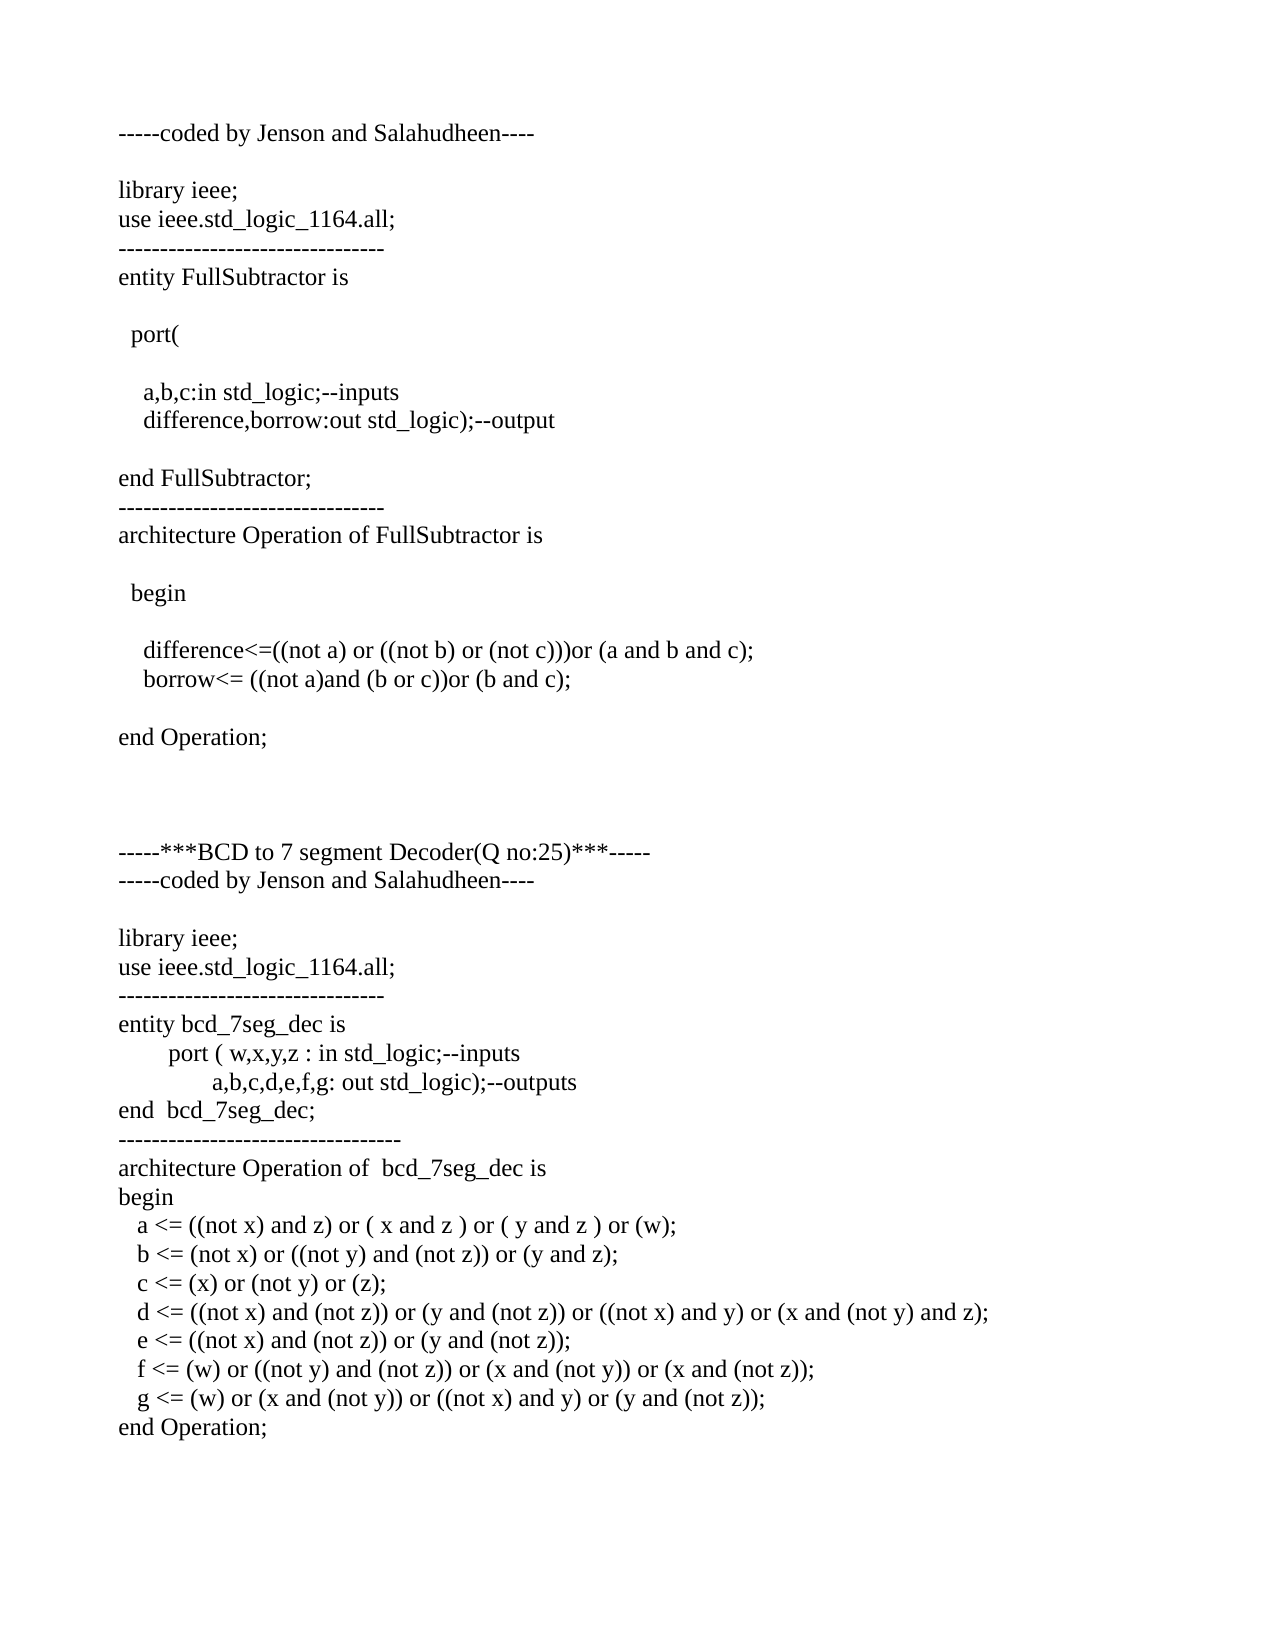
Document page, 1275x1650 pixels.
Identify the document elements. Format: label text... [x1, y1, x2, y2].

text entity FullSubtractor is [118, 262, 1157, 291]
text architecture Operation of FullSubtractor is [118, 521, 1157, 549]
text a <= ((not x) and z) or ( x and z ) or ( y and z ) or (w); [118, 1211, 1157, 1239]
text port ( w,x,y,z : in std_logic;--inputs [118, 1038, 1157, 1067]
text end FullSubtractor; [118, 463, 1157, 492]
text -------------------------------- [118, 492, 1157, 521]
text library ieee; [118, 923, 1157, 952]
text ---------------------------------- [118, 1124, 1157, 1153]
text a,b,c:in std_logic;--inputs [118, 377, 1157, 406]
text -----***BCD to 7 segment Decoder(Q no:25)***----- [118, 837, 1157, 866]
text begin [118, 578, 1157, 607]
text borrow<= ((not a)and (b or c))or (b and c); [118, 664, 1157, 693]
text use ieee.std_logic_1164.all; [118, 952, 1157, 981]
text end bcd_7seg_dec; [118, 1096, 1157, 1124]
text architecture Operation of bcd_7seg_dec is [118, 1153, 1157, 1182]
text end Operation; [118, 1412, 1157, 1441]
text -------------------------------- [118, 981, 1157, 1009]
text -----coded by Jenson and Salahudheen---- [118, 866, 1157, 894]
text a,b,c,d,e,f,g: out std_logic);--outputs [118, 1067, 1157, 1096]
text d <= ((not x) and (not z)) or (y and (not z)) or ((not x) and y) or (x and (not y) and z); [118, 1297, 1157, 1326]
text c <= (x) or (not y) or (z); [118, 1268, 1157, 1297]
text library ieee; [118, 176, 1157, 204]
text use ieee.std_logic_1164.all; [118, 204, 1157, 233]
text entity bcd_7seg_dec is [118, 1009, 1157, 1038]
text f <= (w) or ((not y) and (not z)) or (x and (not y)) or (x and (not z)); [118, 1354, 1157, 1383]
text -------------------------------- [118, 233, 1157, 262]
text begin [118, 1182, 1157, 1211]
text port( [118, 319, 1157, 348]
text e <= ((not x) and (not z)) or (y and (not z)); [118, 1326, 1157, 1354]
text g <= (w) or (x and (not y)) or ((not x) and y) or (y and (not z)); [118, 1383, 1157, 1412]
text end Operation; [118, 722, 1157, 751]
text difference<=((not a) or ((not b) or (not c)))or (a and b and c); [118, 636, 1157, 664]
text difference,borrow:out std_logic);--output [118, 406, 1157, 434]
text b <= (not x) or ((not y) and (not z)) or (y and z); [118, 1239, 1157, 1268]
text -----coded by Jenson and Salahudheen---- [118, 118, 1157, 147]
